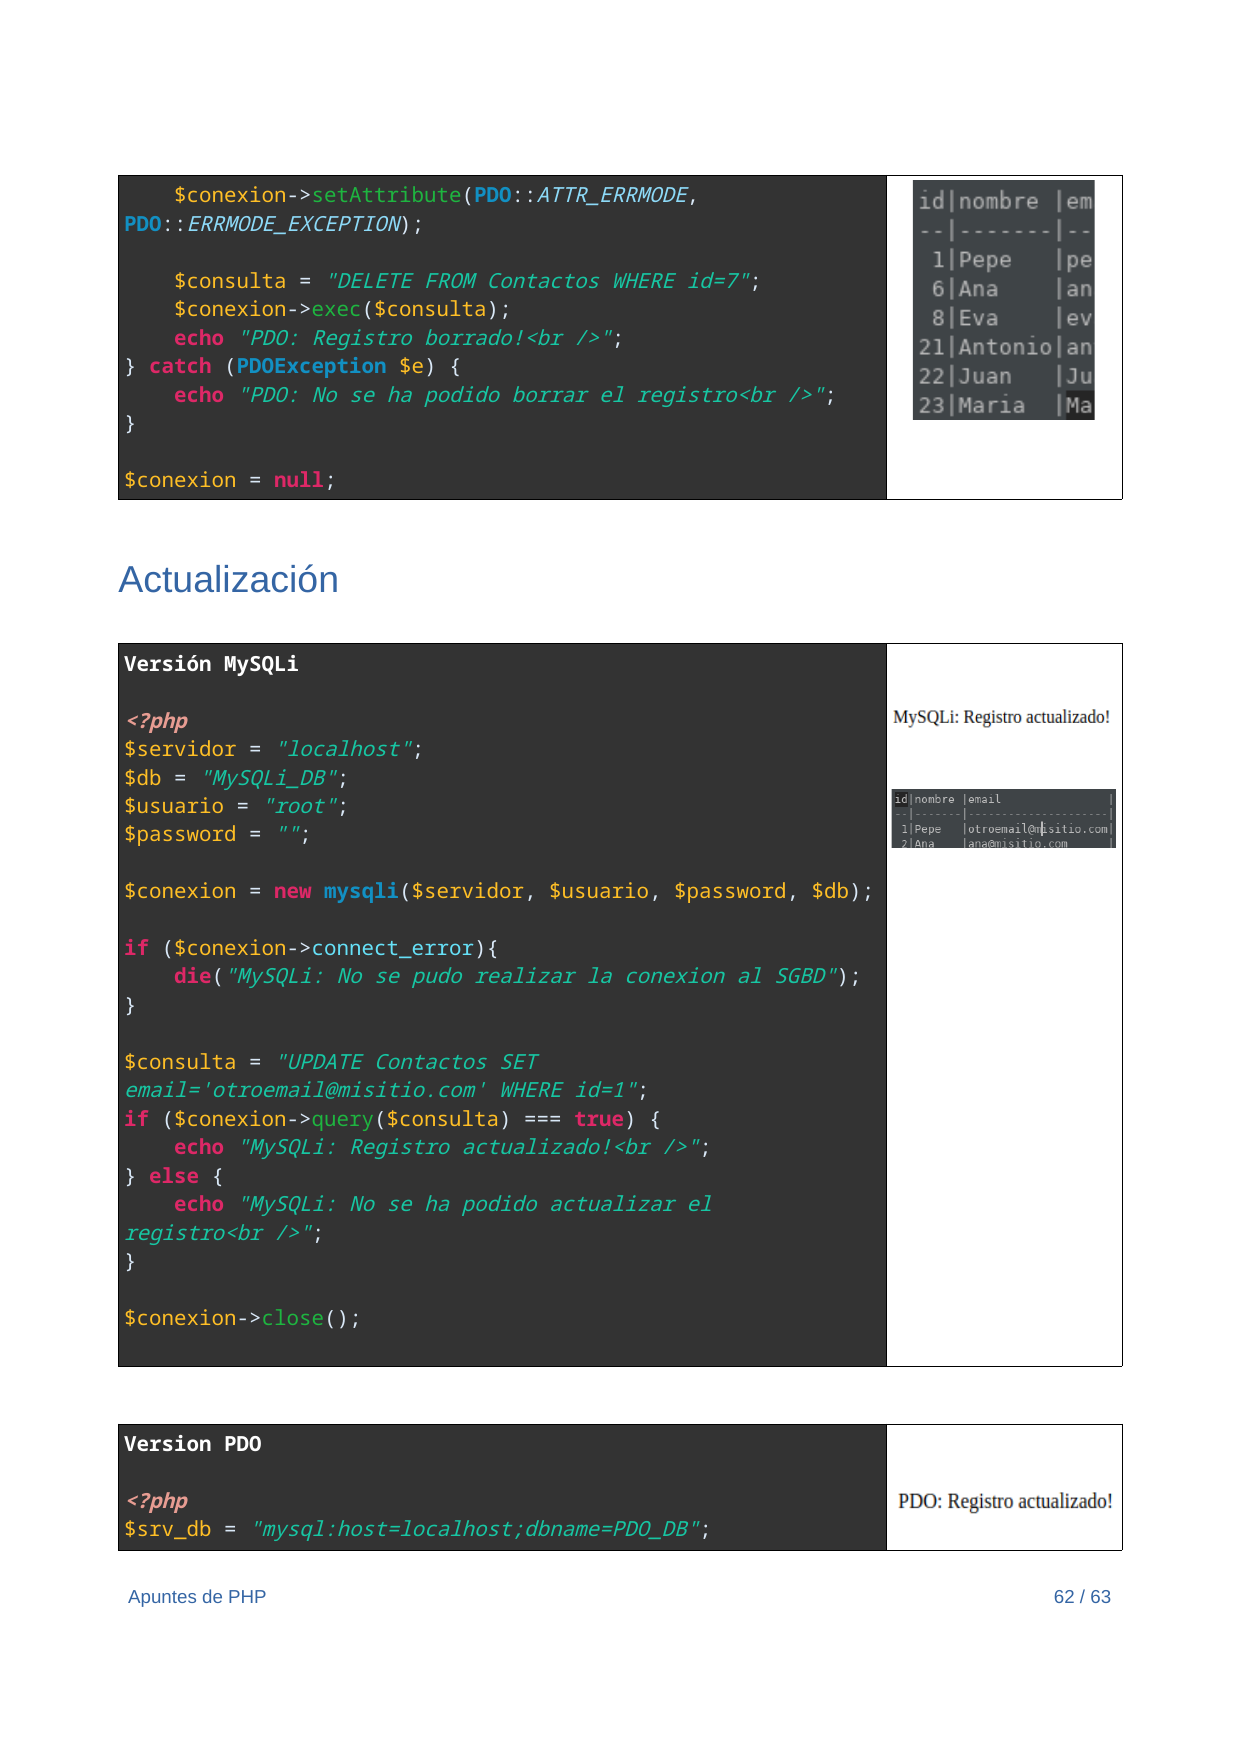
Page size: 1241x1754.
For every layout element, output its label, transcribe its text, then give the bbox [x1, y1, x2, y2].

table_header Version PDO <?php $srv_db = "mysql:host=localhost;dbname=PDO_DB"; [119, 1425, 886, 1550]
table_header $conexion->setAttribute(PDO::ATTR_ERRMODE, PDO::ERRMODE_EXCEPTION); $consulta = "DELETE FROM Contactos WHERE id=7"; $conexion->exec($consulta); echo "PDO: Registro borrado!<br />"; } catch (PDOException $e) { echo "PDO: No se ha podido borrar el registro<br />"; } $conexion = null; [119, 176, 886, 499]
picture [891, 706, 1116, 732]
table_header Versión MySQLi <?php $servidor = "localhost"; $db = "MySQLi_DB"; $usuario = "root"; $password = ""; $conexion = new mysqli($servidor, $usuario, $password, $db); if ($conexion->connect_error){ die("MySQLi: No se pudo realizar la conexion al SGBD"); } $consulta = "UPDATE Contactos SET email='otroemail@misitio.com' WHERE id=1"; if ($conexion->query($consulta) === true) { echo "MySQLi: Registro actualizado!<br />"; } else { echo "MySQLi: No se ha podido actualizar el registro<br />"; } $conexion->close(); [119, 644, 886, 1366]
text Actualización [118, 557, 1122, 600]
picture [891, 789, 1116, 848]
table_header [887, 176, 1122, 499]
picture [912, 180, 1095, 420]
table_header [887, 1425, 1122, 1550]
table_header [887, 644, 1122, 1366]
picture [891, 1486, 1116, 1516]
